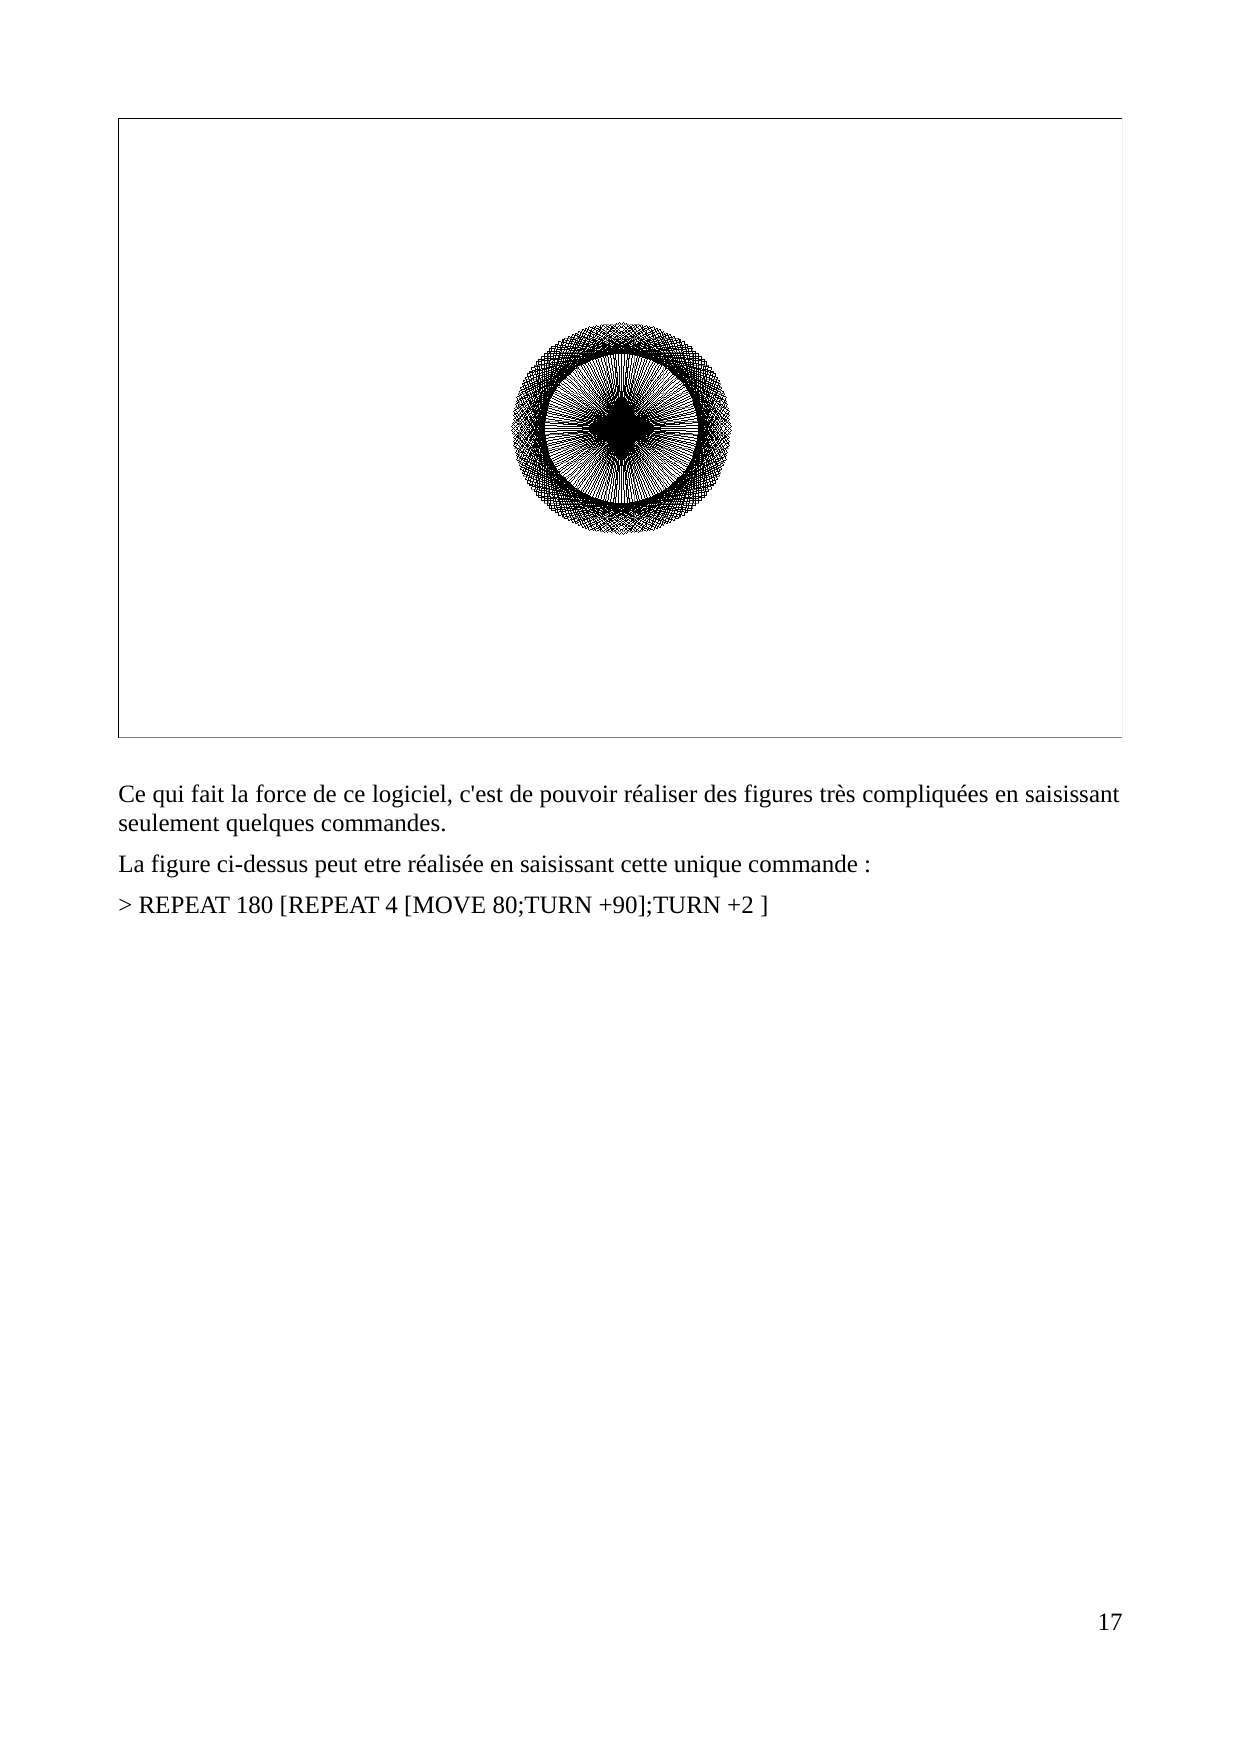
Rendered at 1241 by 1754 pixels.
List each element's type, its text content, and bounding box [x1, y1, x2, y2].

picture [118, 118, 1123, 738]
text Ce qui fait la force de ce logiciel, c'est de pouvoir réaliser des figures très compliquées en saisissant seulement quelques commandes. [118, 779, 1122, 837]
text La figure ci-dessus peut etre réalisée en saisissant cette unique commande : [118, 849, 1122, 878]
text > REPEAT 180 [REPEAT 4 [MOVE 80;TURN +90];TURN +2 ] [118, 890, 1122, 919]
